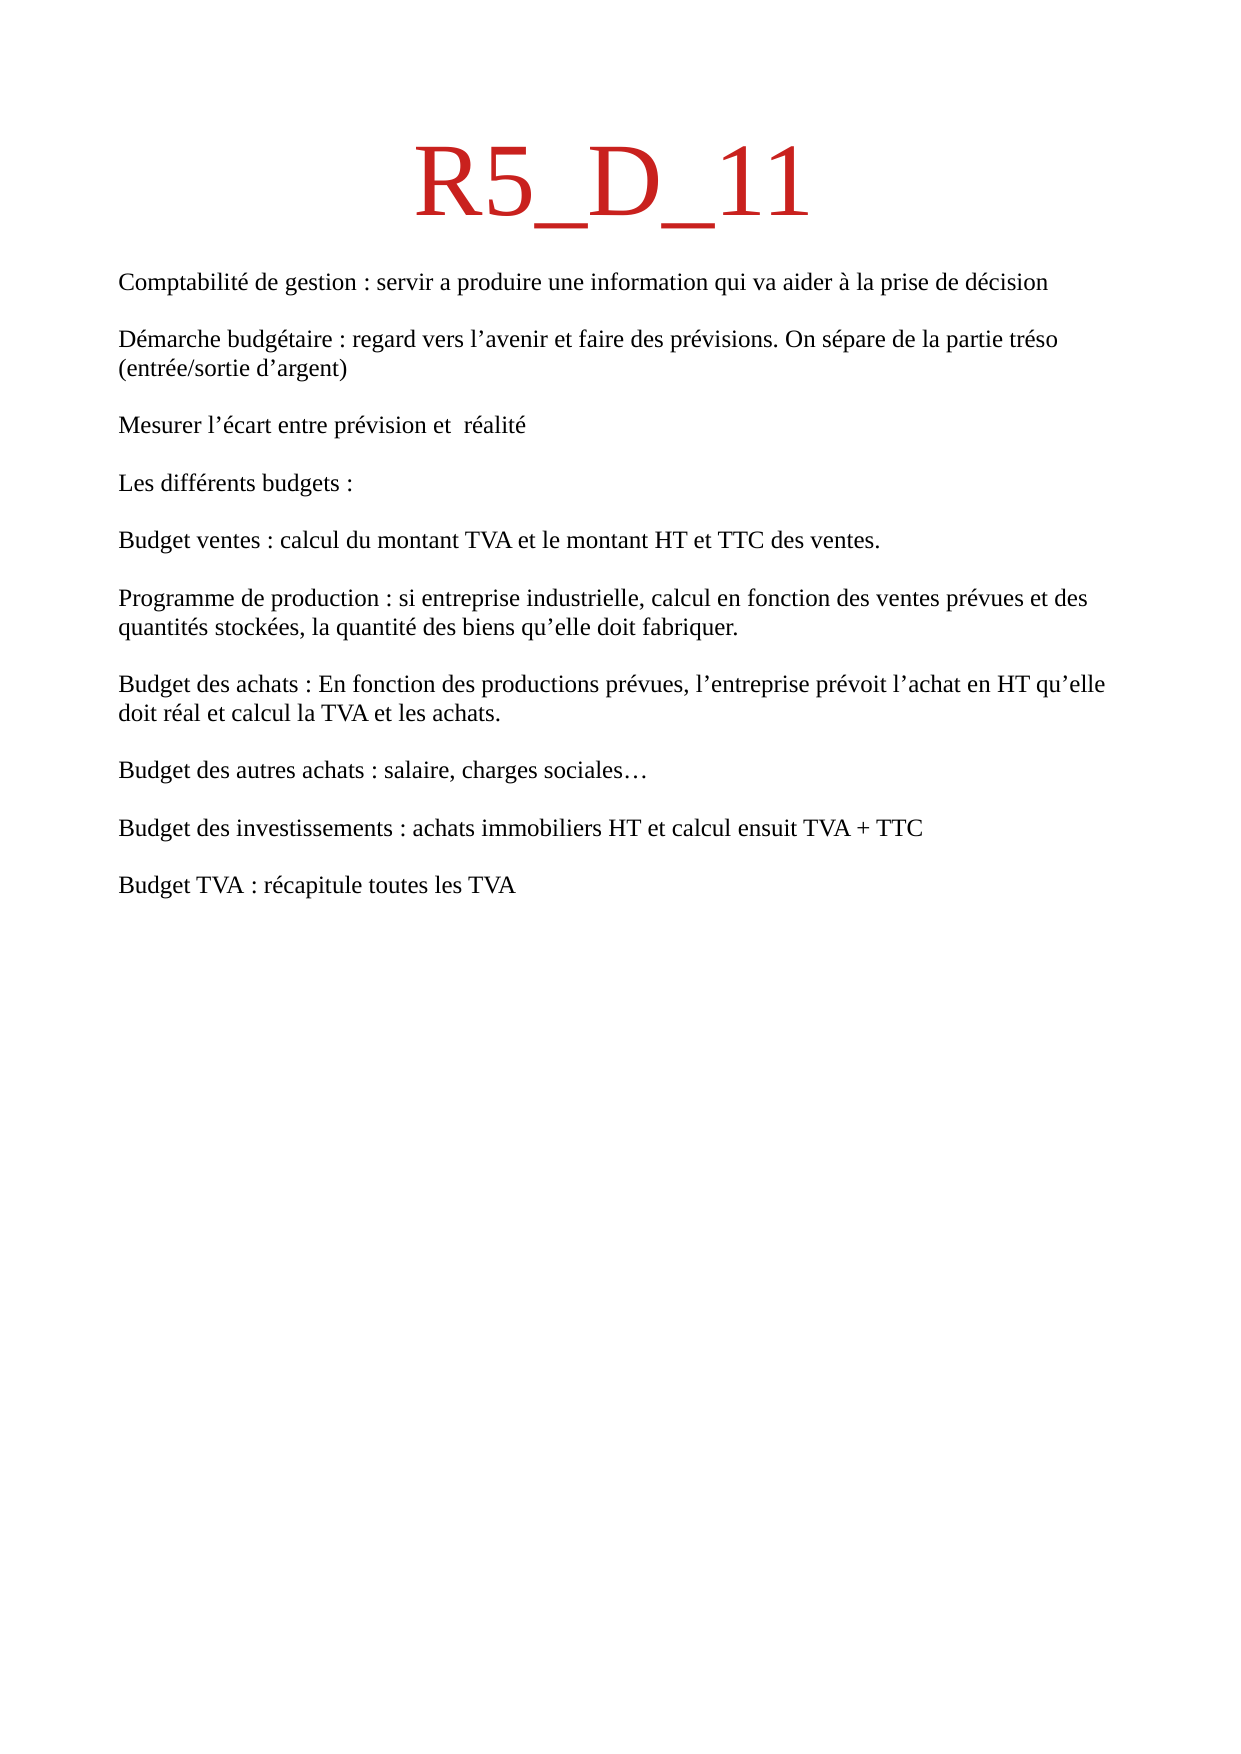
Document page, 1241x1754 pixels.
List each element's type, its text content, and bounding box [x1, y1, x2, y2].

text Budget des investissements : achats immobiliers HT et calcul ensuit TVA + TTC [118, 813, 1122, 842]
text Budget des achats : En fonction des productions prévues, l’entreprise prévoit l’achat en HT qu’elle doit réal et calcul la TVA et les achats. [118, 669, 1122, 727]
text Les différents budgets : [118, 468, 1122, 497]
text R5_D_11 [118, 118, 1122, 238]
text Démarche budgétaire : regard vers l’avenir et faire des prévisions. On sépare de la partie tréso (entrée/sortie d’argent) [118, 324, 1122, 382]
text Budget ventes : calcul du montant TVA et le montant HT et TTC des ventes. [118, 526, 1122, 554]
text Mesurer l’écart entre prévision et réalité [118, 411, 1122, 439]
text Budget TVA : récapitule toutes les TVA [118, 871, 1122, 899]
text Budget des autres achats : salaire, charges sociales… [118, 756, 1122, 784]
text Comptabilité de gestion : servir a produire une information qui va aider à la prise de décision [118, 267, 1122, 296]
text Programme de production : si entreprise industrielle, calcul en fonction des ventes prévues et des quantités stockées, la quantité des biens qu’elle doit fabriquer. [118, 583, 1122, 641]
